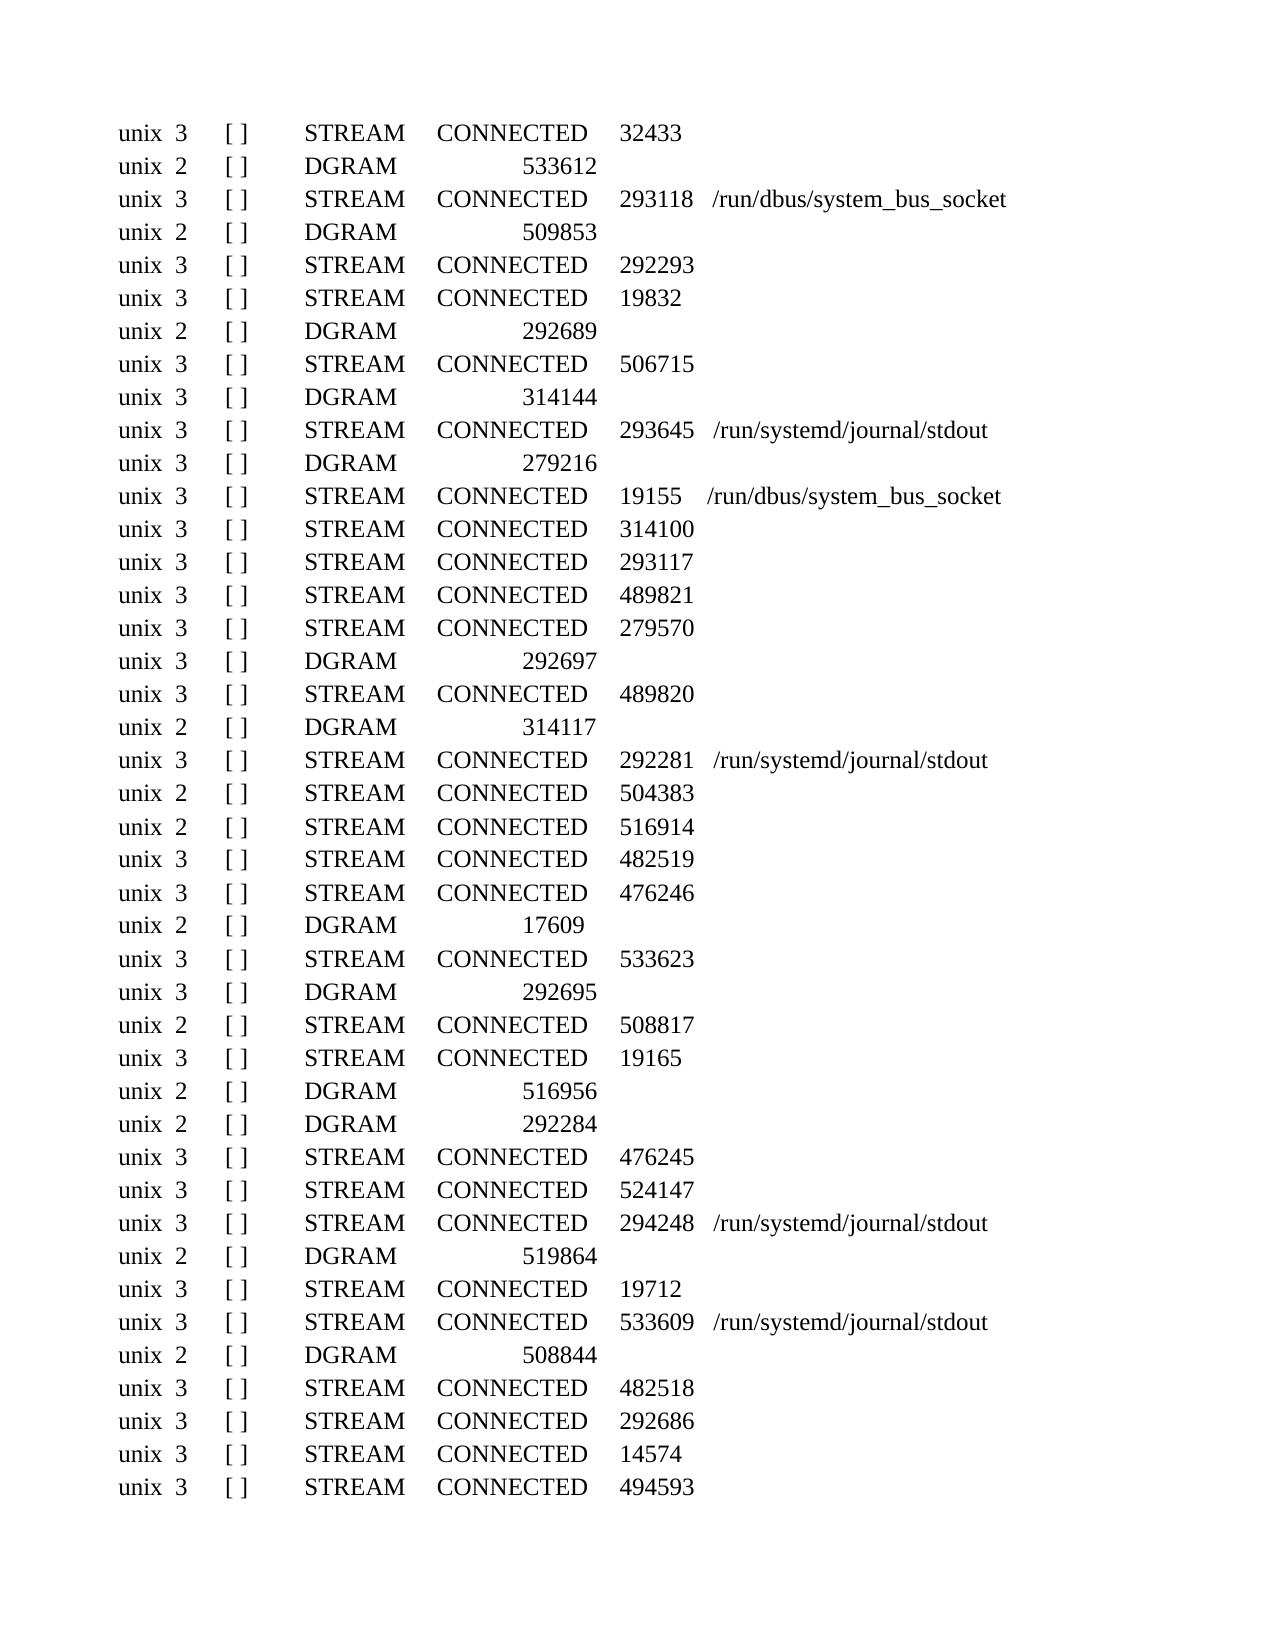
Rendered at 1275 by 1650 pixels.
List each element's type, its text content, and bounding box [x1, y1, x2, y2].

text unix 3 [ ] STREAM CONNECTED 279570 [118, 613, 1157, 642]
text unix 3 [ ] STREAM CONNECTED 524147 [118, 1175, 1157, 1203]
text unix 2 [ ] DGRAM 17609 [118, 911, 1157, 939]
text unix 2 [ ] DGRAM 533612 [118, 151, 1157, 180]
text unix 3 [ ] STREAM CONNECTED 19155 /run/dbus/system_bus_socket [118, 481, 1157, 510]
text unix 3 [ ] STREAM CONNECTED 293117 [118, 547, 1157, 576]
text unix 2 [ ] DGRAM 516956 [118, 1076, 1157, 1104]
text unix 3 [ ] STREAM CONNECTED 19165 [118, 1043, 1157, 1071]
text unix 3 [ ] STREAM CONNECTED 489821 [118, 580, 1157, 609]
text unix 2 [ ] DGRAM 509853 [118, 217, 1157, 246]
text unix 3 [ ] STREAM CONNECTED 19832 [118, 283, 1157, 312]
text unix 2 [ ] STREAM CONNECTED 504383 [118, 778, 1157, 807]
text unix 2 [ ] DGRAM 519864 [118, 1241, 1157, 1269]
text unix 3 [ ] STREAM CONNECTED 489820 [118, 679, 1157, 708]
text unix 3 [ ] STREAM CONNECTED 19712 [118, 1274, 1157, 1303]
text unix 3 [ ] STREAM CONNECTED 32433 [118, 118, 1157, 147]
text unix 3 [ ] STREAM CONNECTED 476245 [118, 1142, 1157, 1171]
text unix 3 [ ] STREAM CONNECTED 482518 [118, 1373, 1157, 1402]
text unix 3 [ ] STREAM CONNECTED 294248 /run/systemd/journal/stdout [118, 1208, 1157, 1237]
text unix 2 [ ] DGRAM 314117 [118, 712, 1157, 741]
text unix 2 [ ] DGRAM 292689 [118, 316, 1157, 345]
text unix 3 [ ] STREAM CONNECTED 14574 [118, 1439, 1157, 1468]
text unix 3 [ ] STREAM CONNECTED 533623 [118, 944, 1157, 972]
text unix 3 [ ] DGRAM 292695 [118, 977, 1157, 1005]
text unix 3 [ ] STREAM CONNECTED 292293 [118, 250, 1157, 279]
text unix 3 [ ] STREAM CONNECTED 476246 [118, 878, 1157, 906]
text unix 3 [ ] STREAM CONNECTED 292281 /run/systemd/journal/stdout [118, 746, 1157, 774]
text unix 3 [ ] STREAM CONNECTED 293118 /run/dbus/system_bus_socket [118, 184, 1157, 213]
text unix 3 [ ] STREAM CONNECTED 293645 /run/systemd/journal/stdout [118, 415, 1157, 444]
text unix 3 [ ] STREAM CONNECTED 506715 [118, 349, 1157, 378]
text unix 3 [ ] DGRAM 314144 [118, 382, 1157, 411]
text unix 3 [ ] DGRAM 292697 [118, 646, 1157, 675]
text unix 2 [ ] DGRAM 508844 [118, 1340, 1157, 1369]
text unix 3 [ ] STREAM CONNECTED 482519 [118, 844, 1157, 873]
text unix 3 [ ] STREAM CONNECTED 533609 /run/systemd/journal/stdout [118, 1307, 1157, 1336]
text unix 3 [ ] STREAM CONNECTED 314100 [118, 514, 1157, 543]
text unix 3 [ ] STREAM CONNECTED 494593 [118, 1472, 1157, 1501]
text unix 2 [ ] STREAM CONNECTED 516914 [118, 812, 1157, 840]
text unix 3 [ ] STREAM CONNECTED 292686 [118, 1406, 1157, 1435]
text unix 2 [ ] STREAM CONNECTED 508817 [118, 1010, 1157, 1038]
text unix 3 [ ] DGRAM 279216 [118, 448, 1157, 477]
text unix 2 [ ] DGRAM 292284 [118, 1109, 1157, 1137]
